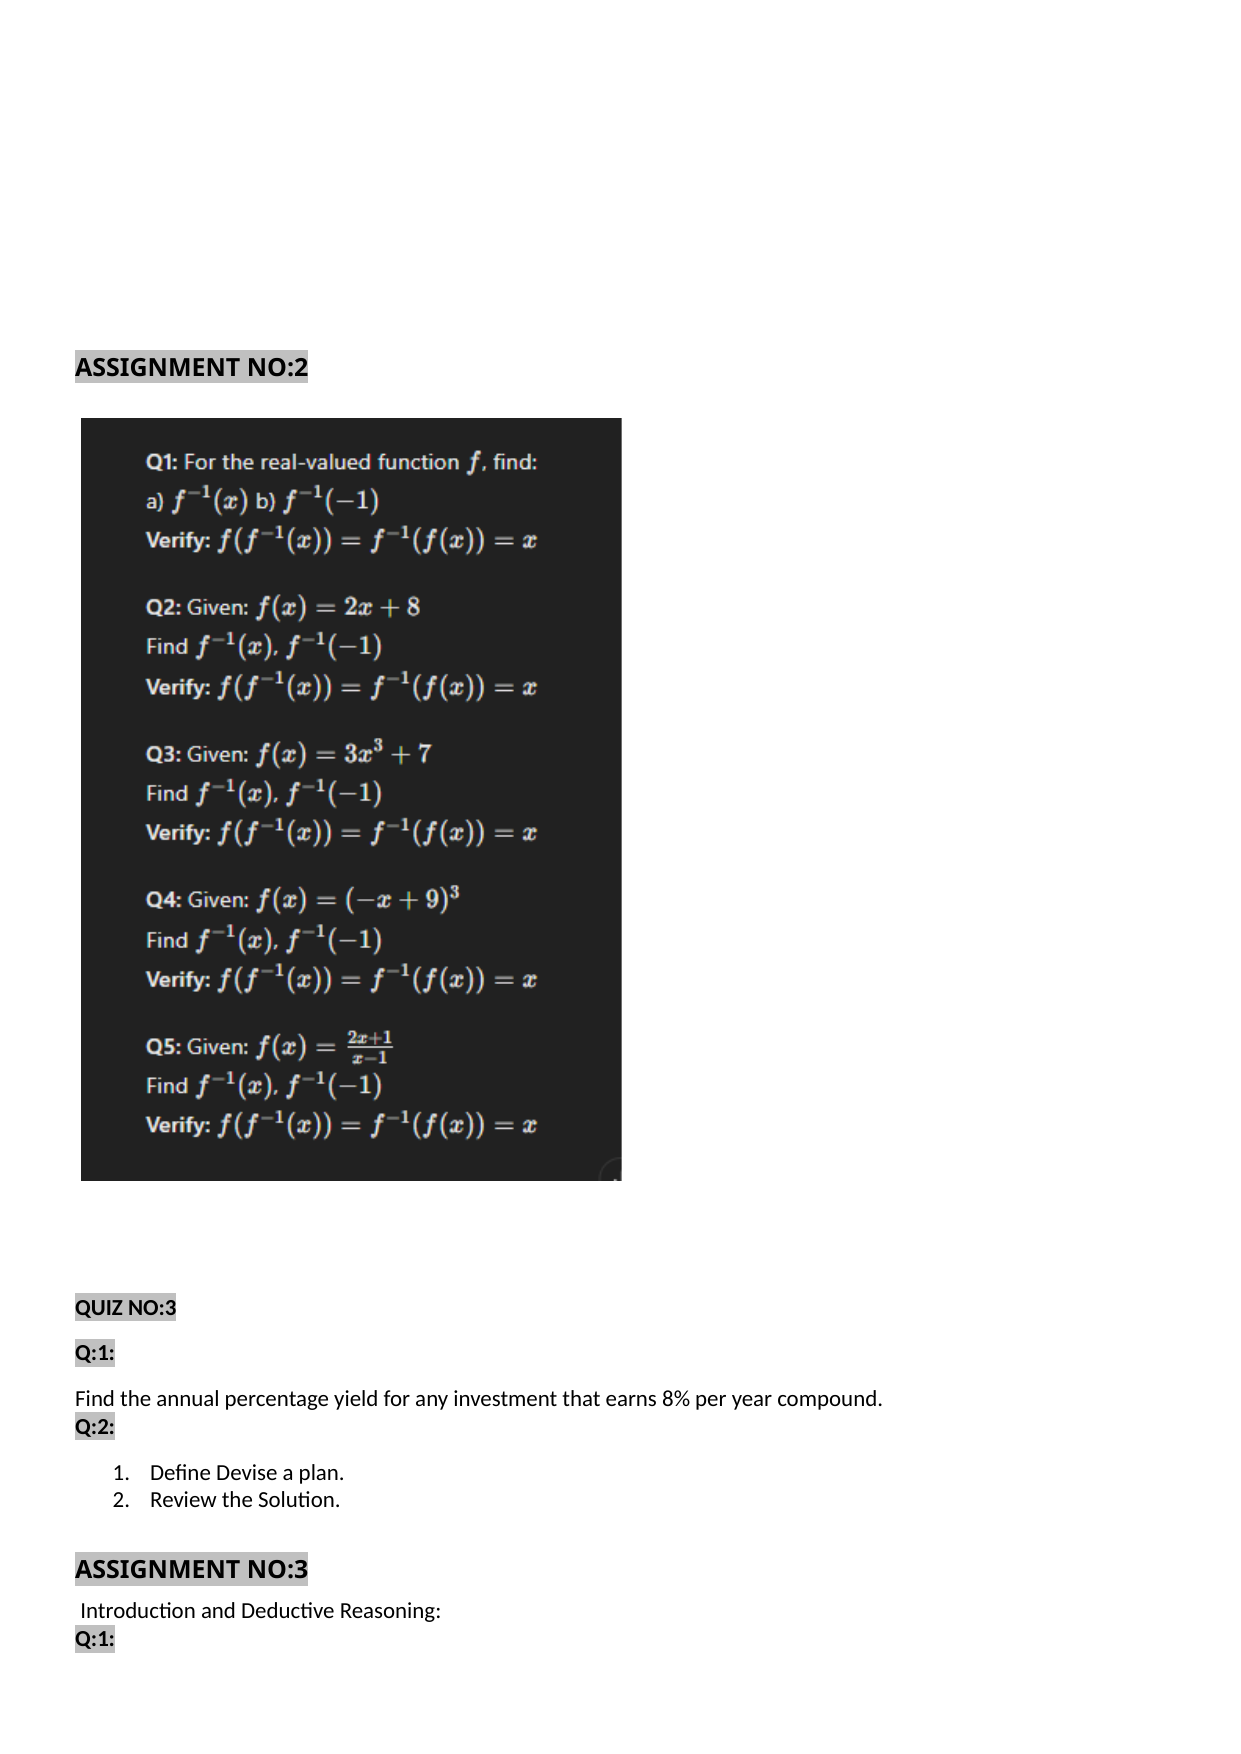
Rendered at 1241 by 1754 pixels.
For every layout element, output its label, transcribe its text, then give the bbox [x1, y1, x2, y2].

text Introduction and Deductive Reasoning: [75, 1597, 1165, 1624]
text Q:1: [75, 1624, 1165, 1653]
list Define Devise a plan. [112, 1458, 1165, 1486]
list Review the Solution. [112, 1486, 1165, 1514]
text Find the annual percentage yield for any investment that earns 8% per year compound. [75, 1384, 1165, 1412]
text Q:2: [75, 1412, 1165, 1440]
text ASSIGNMENT NO:2 [75, 349, 1165, 383]
text Q:1: [75, 1338, 1165, 1367]
text QUIZ NO:3 [75, 1293, 1165, 1321]
text ASSIGNMENT NO:3 [75, 1552, 1165, 1586]
